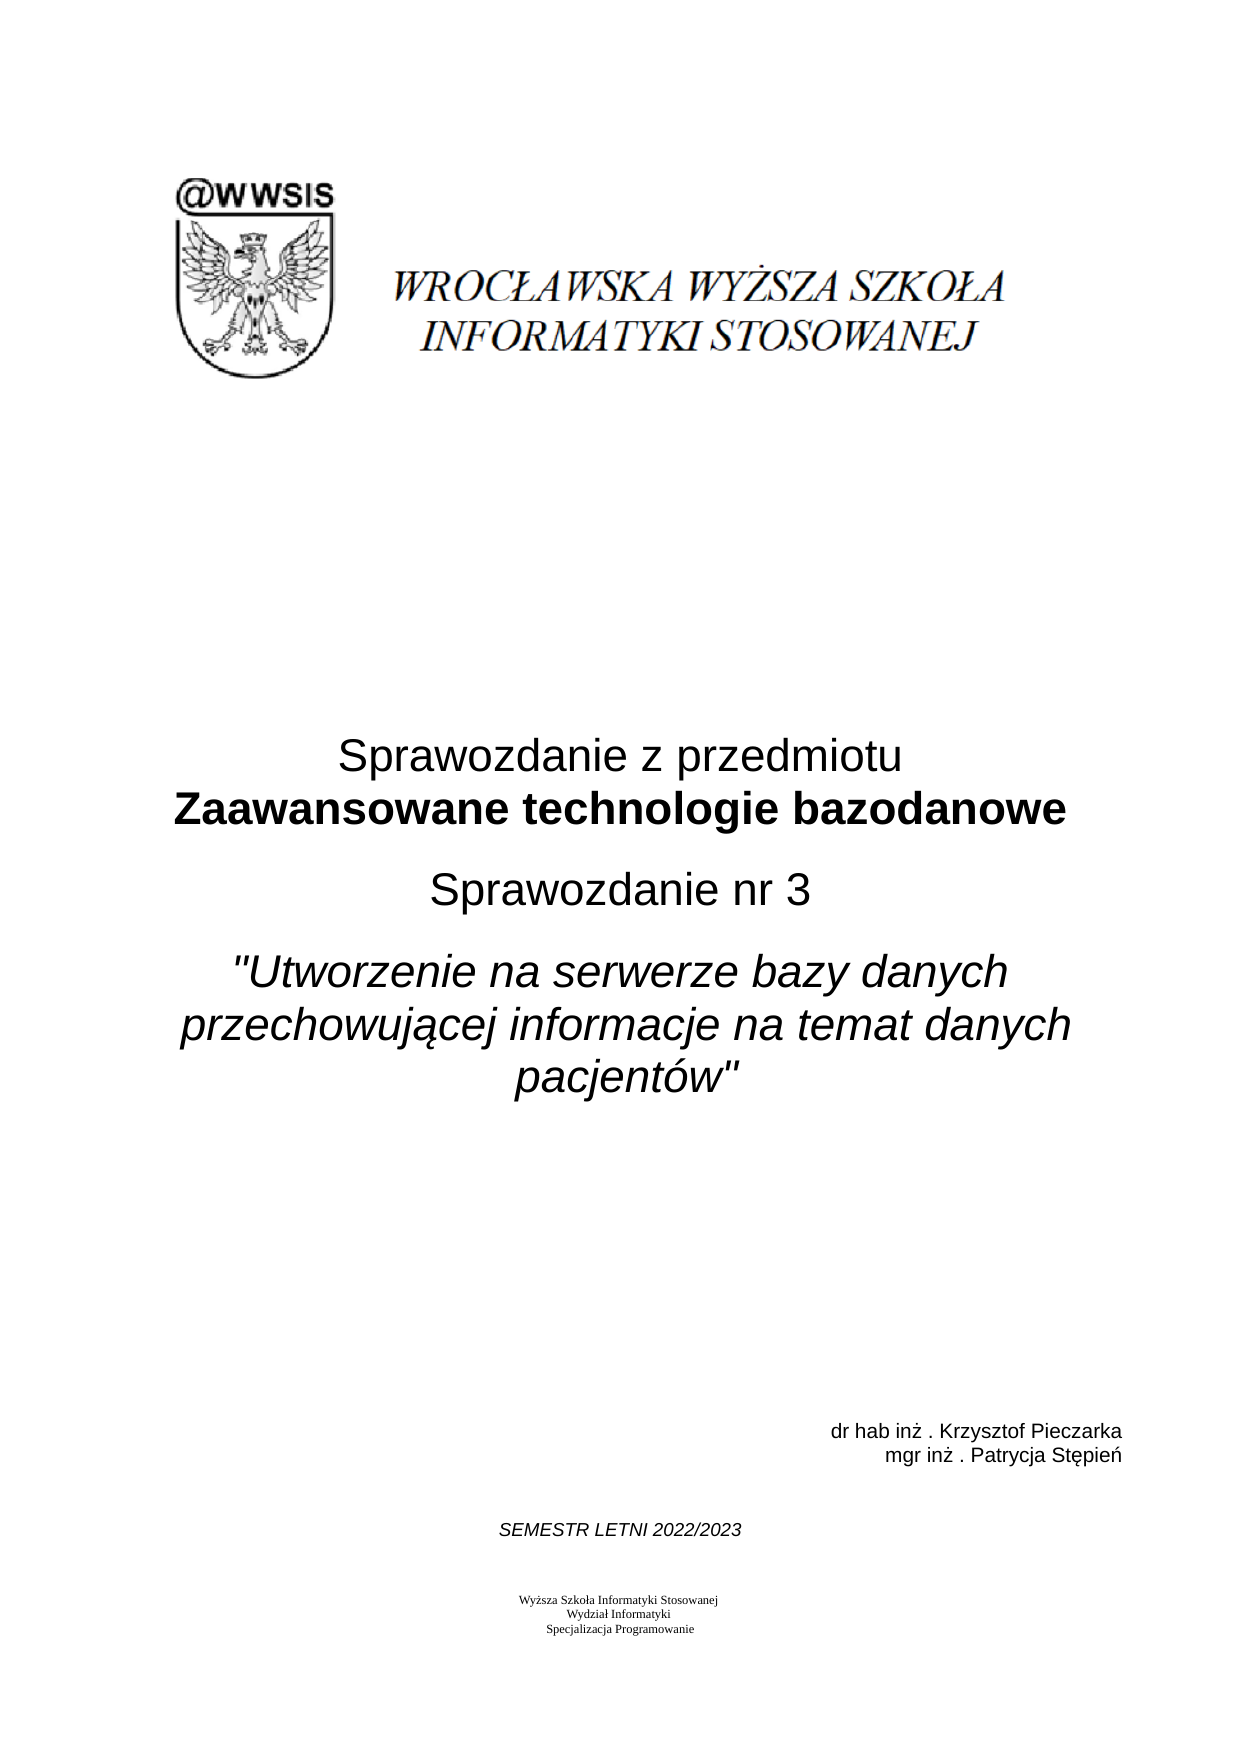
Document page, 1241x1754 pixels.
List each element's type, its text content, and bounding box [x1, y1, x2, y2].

text Sprawozdanie nr 3 [118, 863, 1122, 916]
text dr hab inż . Krzysztof Pieczarka [118, 1419, 1122, 1443]
text SEMESTR LETNI 2022/2023 [118, 1519, 1122, 1541]
text mgr inż . Patrycja Stępień [118, 1443, 1122, 1467]
text Sprawozdanie z przedmiotu [118, 729, 1122, 781]
text Zaawansowane technologie bazodanowe [118, 781, 1122, 834]
text "Utworzenie na serwerze bazy danych przechowującej informacje na temat danych pacjentów" [118, 944, 1122, 1102]
picture [118, 166, 1123, 413]
